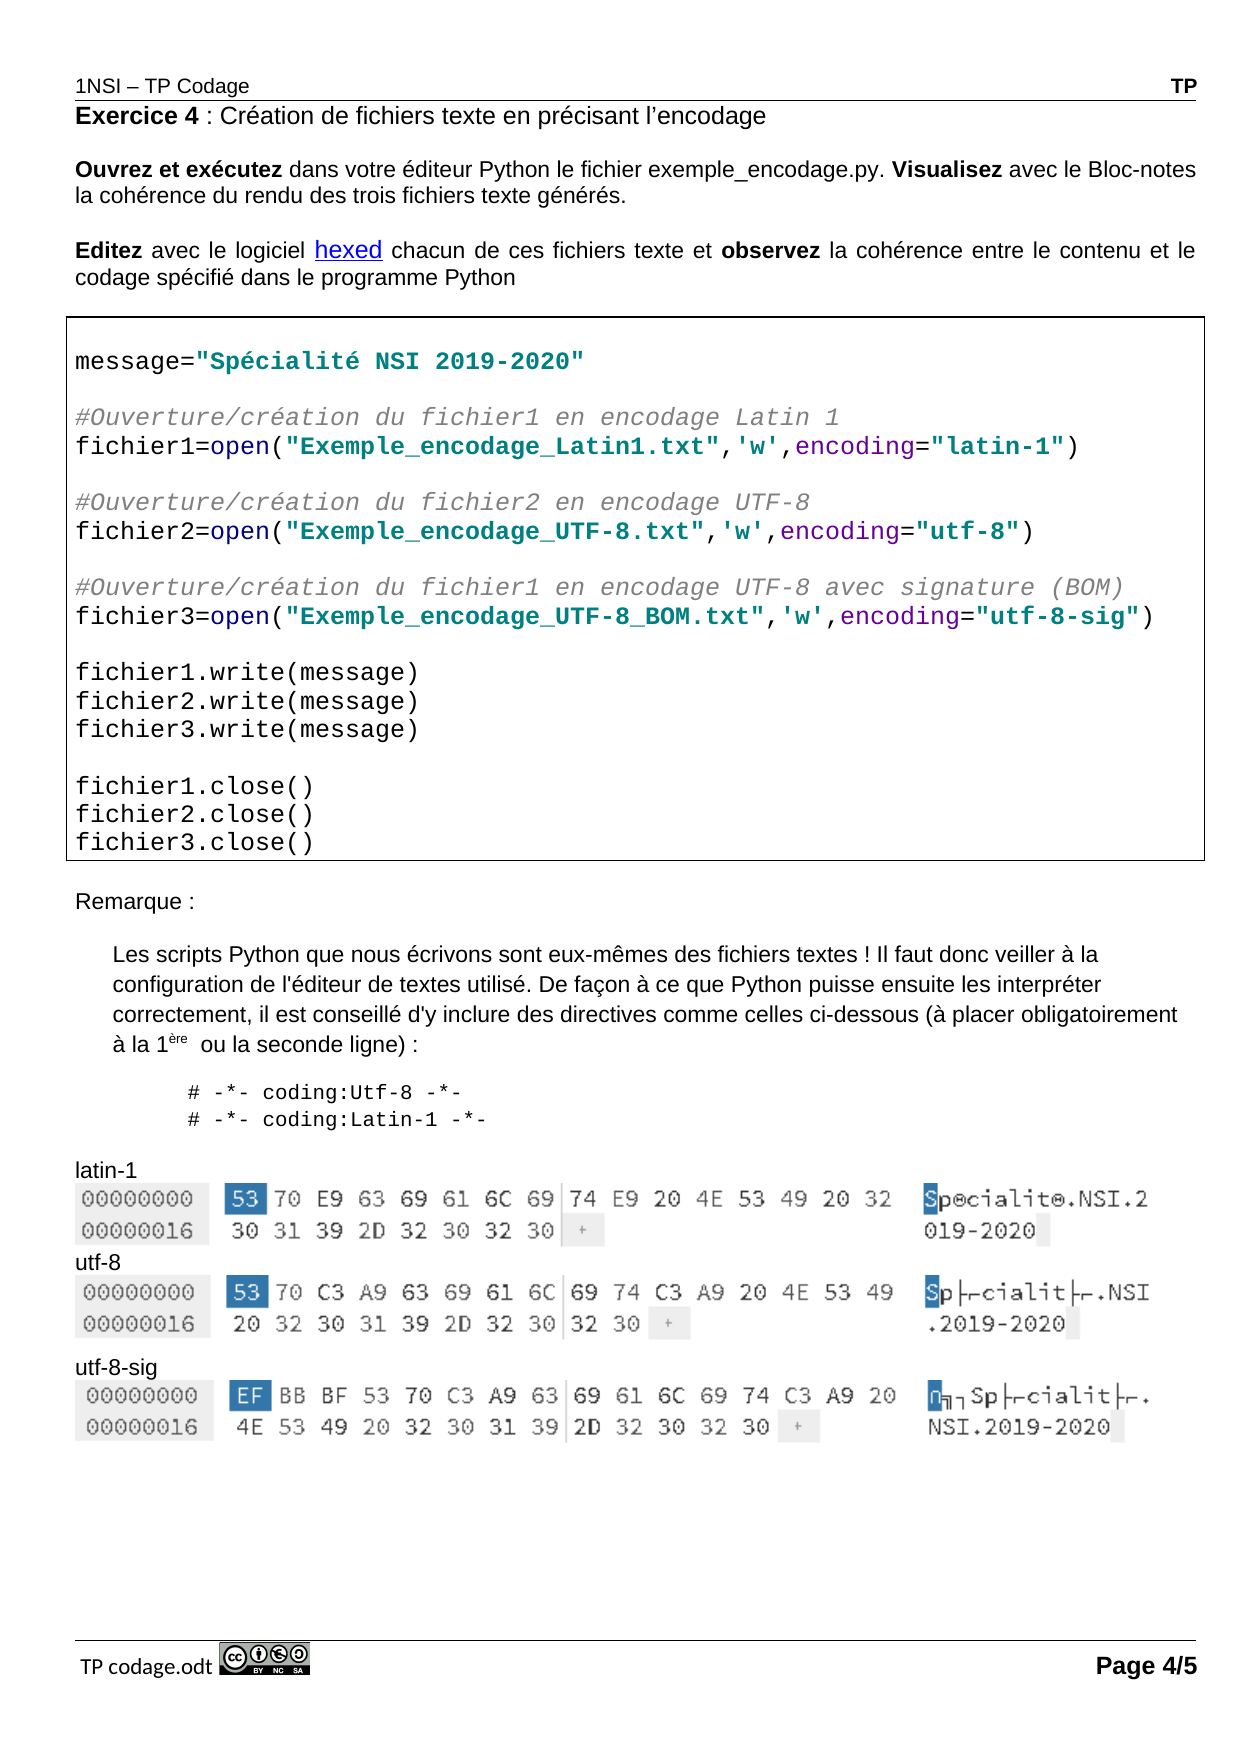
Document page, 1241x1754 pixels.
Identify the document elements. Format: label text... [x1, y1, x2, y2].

picture [75, 1183, 1160, 1250]
text latin-1 [75, 1157, 1196, 1184]
text utf-8-sig [75, 1354, 1196, 1380]
text Les scripts Python que nous écrivons sont eux-mêmes des fichiers textes ! Il faut donc veiller à la configuration de l'éditeur de textes utilisé. De façon à ce que Python puisse ensuite les interpréter correctement, il est conseillé d'y inclure des directives comme celles ci-dessous (à placer obligatoirement à la 1ère ou la seconde ligne) : [112, 941, 1196, 1057]
text Ouvrez et exécutez dans votre éditeur Python le fichier exemple_encodage.py. Visualisez avec le Bloc-notes la cohérence du rendu des trois fichiers texte générés. [75, 156, 1196, 209]
text message="Spécialité NSI 2019-2020" #Ouverture/création du fichier1 en encodage Latin 1 fichier1=open("Exemple_encodage_Latin1.txt",'w',encoding="latin-1") #Ouverture/création du fichier2 en encodage UTF-8 fichier2=open("Exemple_encodage_UTF-8.txt",'w',encoding="utf-8") #Ouverture/création du fichier1 en encodage UTF-8 avec signature (BOM) fichier3=open("Exemple_encodage_UTF-8_BOM.txt",'w',encoding="utf-8-sig") fichier1.write(message) fichier2.write(message) fichier3.write(message) fichier1.close() fichier2.close() fichier3.close() [67, 345, 1204, 860]
text Editez avec le logiciel hexed chacun de ces fichiers texte et observez la cohérence entre le contenu et le codage spécifié dans le programme Python [75, 235, 1196, 290]
picture [75, 1275, 1174, 1354]
picture [219, 1642, 310, 1675]
text Remarque : [75, 888, 1196, 914]
picture [75, 1380, 1161, 1449]
text Exercice 4 : Création de fichiers texte en précisant l’encodage [75, 101, 1196, 129]
list # -*- coding:Latin-1 -*- [187, 1109, 1196, 1133]
text utf-8 [75, 1249, 1196, 1276]
list # -*- coding:Utf-8 -*- [187, 1082, 1196, 1106]
